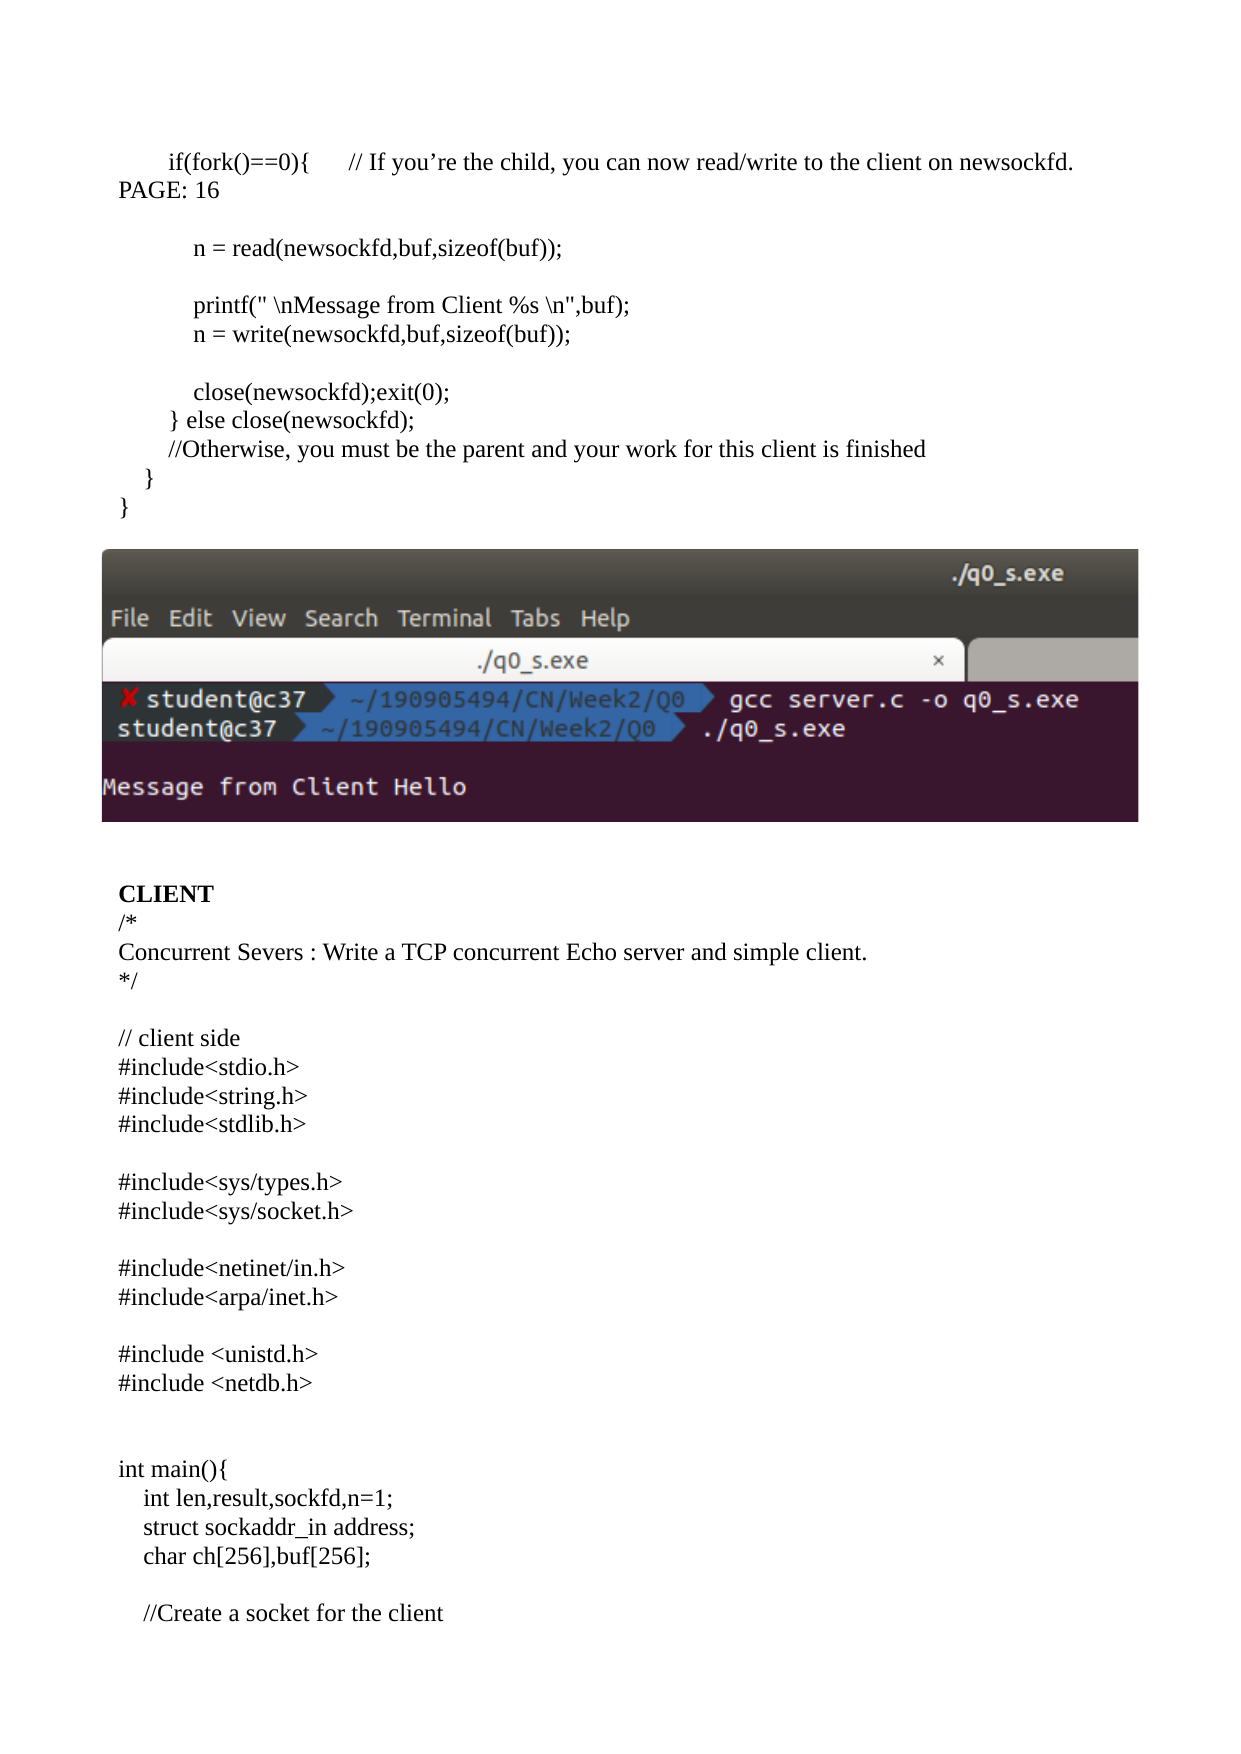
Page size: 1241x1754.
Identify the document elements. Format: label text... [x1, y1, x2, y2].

text #include <unistd.h> [118, 1339, 1122, 1368]
text printf(" \nMessage from Client %s \n",buf); [118, 291, 1122, 319]
text //Create a socket for the client [118, 1598, 1122, 1627]
text /* [118, 908, 1122, 937]
text n = read(newsockfd,buf,sizeof(buf)); [118, 233, 1122, 262]
text n = write(newsockfd,buf,sizeof(buf)); [118, 319, 1122, 348]
text int main(){ [118, 1454, 1122, 1483]
text #include<sys/types.h> [118, 1167, 1122, 1196]
text close(newsockfd);exit(0); [118, 377, 1122, 406]
text #include<stdio.h> [118, 1052, 1122, 1081]
text #include<string.h> [118, 1081, 1122, 1109]
text #include<stdlib.h> [118, 1109, 1122, 1138]
text char ch[256],buf[256]; [118, 1541, 1122, 1569]
text #include<netinet/in.h> [118, 1253, 1122, 1282]
text if(fork()==0){ // If you’re the child, you can now read/write to the client on newsockfd. PAGE: 16 [118, 147, 1122, 204]
text CLIENT [118, 879, 1122, 908]
text #include <netdb.h> [118, 1368, 1122, 1397]
text int len,result,sockfd,n=1; [118, 1483, 1122, 1512]
text } [118, 463, 1122, 492]
text struct sockaddr_in address; [118, 1512, 1122, 1541]
picture [101, 549, 1139, 822]
text // client side [118, 1023, 1122, 1052]
text } [118, 492, 1122, 521]
text Concurrent Severs : Write a TCP concurrent Echo server and simple client. [118, 937, 1122, 966]
text #include<arpa/inet.h> [118, 1282, 1122, 1311]
text #include<sys/socket.h> [118, 1196, 1122, 1224]
text } else close(newsockfd); [118, 406, 1122, 434]
text //Otherwise, you must be the parent and your work for this client is finished [118, 434, 1122, 463]
text */ [118, 966, 1122, 994]
